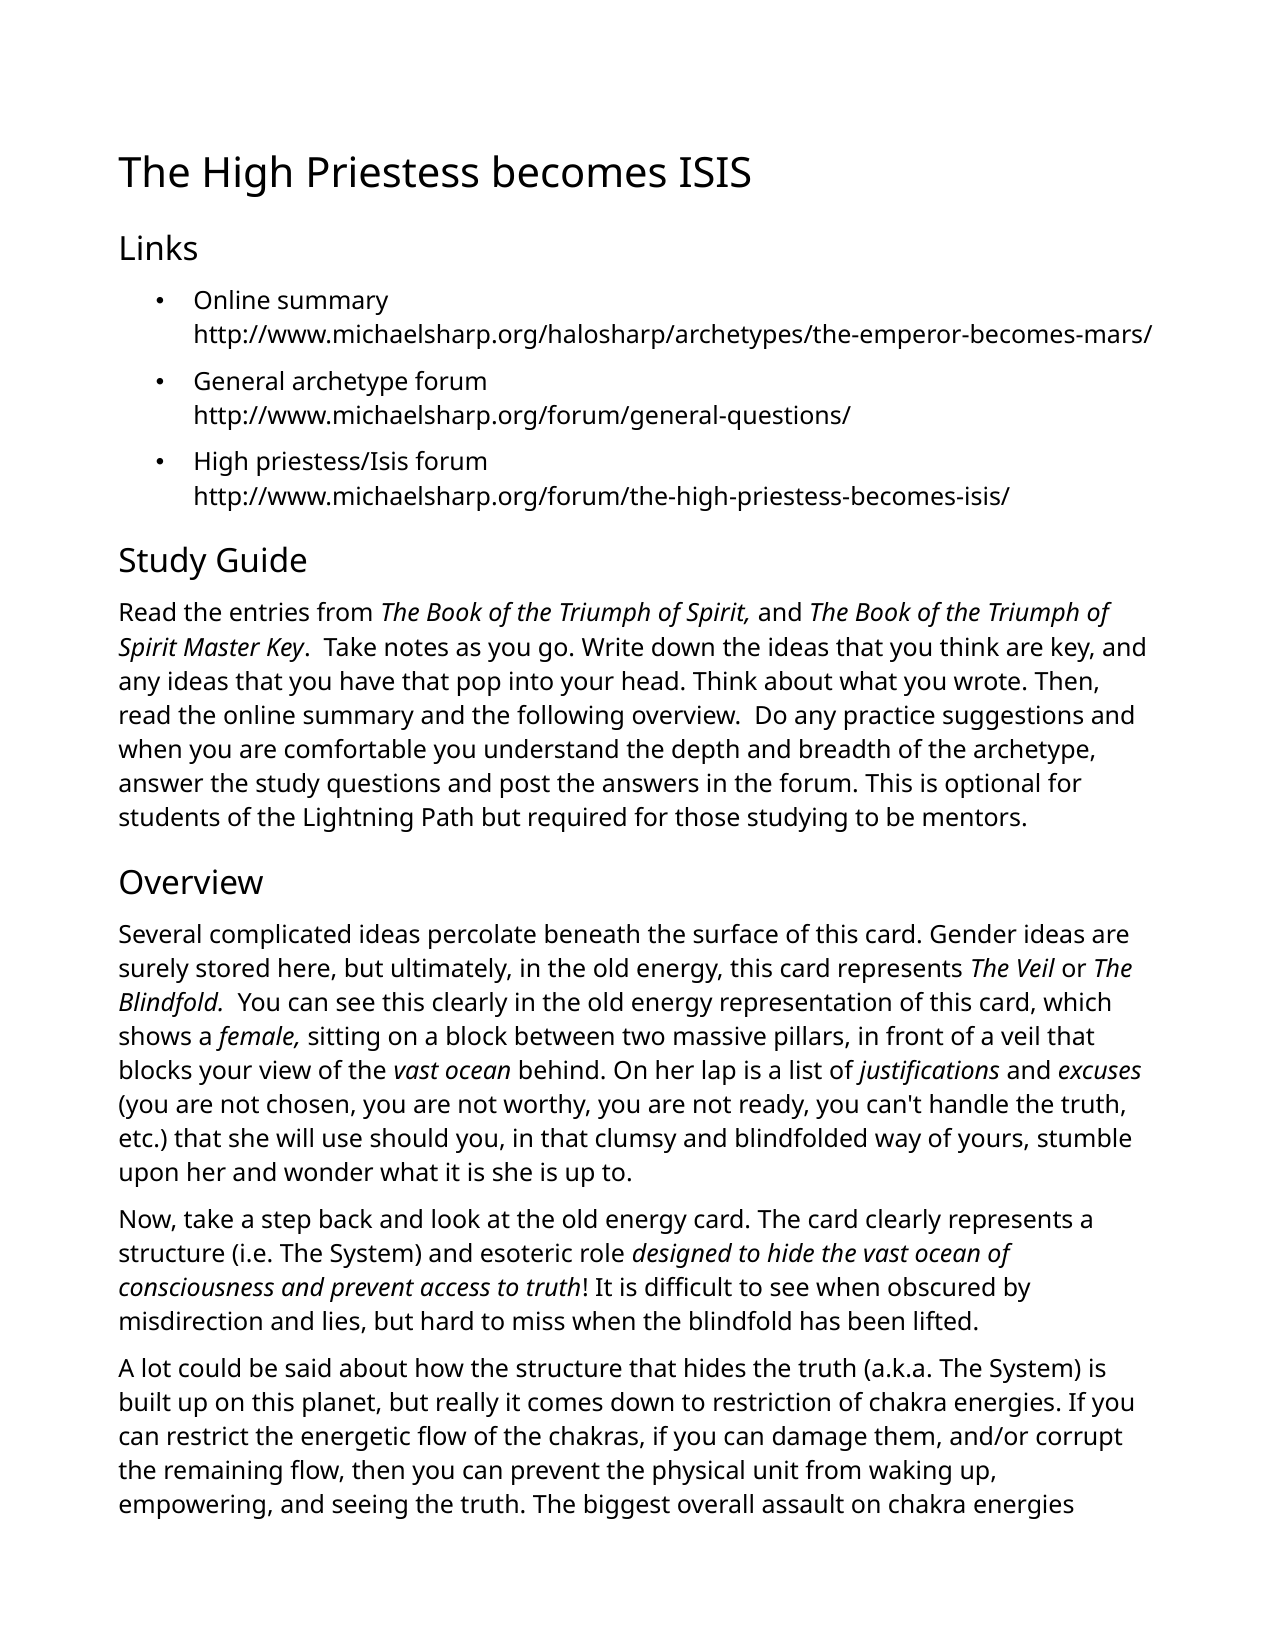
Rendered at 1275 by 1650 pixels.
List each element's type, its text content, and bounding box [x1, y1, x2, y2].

subtitle Overview [118, 858, 1157, 904]
list Online summary http://www.michaelsharp.org/halosharp/archetypes/the-emperor-becomes-mars/ [156, 283, 1157, 351]
subtitle The High Priestess becomes ISIS [118, 143, 1157, 200]
text Read the entries from The Book of the Triumph of Spirit, and The Book of the Triumph of Spirit Master Key. Take notes as you go. Write down the ideas that you think are key, and any ideas that you have that pop into your head. Think about what you wrote. Then, read the online summary and the following overview. Do any practice suggestions and when you are comfortable you understand the depth and breadth of the archetype, answer the study questions and post the answers in the forum. This is optional for students of the Lightning Path but required for those studying to be mentors. [118, 595, 1157, 833]
list General archetype forum http://www.michaelsharp.org/forum/general-questions/ [156, 363, 1157, 432]
subtitle Links [118, 225, 1157, 270]
subtitle Study Guide [118, 537, 1157, 583]
text Several complicated ideas percolate beneath the surface of this card. Gender ideas are surely stored here, but ultimately, in the old energy, this card represents The Veil or The Blindfold. You can see this clearly in the old energy representation of this card, which shows a female, sitting on a block between two massive pillars, in front of a veil that blocks your view of the vast ocean behind. On her lap is a list of justifications and excuses (you are not chosen, you are not worthy, you are not ready, you can't handle the truth, etc.) that she will use should you, in that clumsy and blindfolded way of yours, stumble upon her and wonder what it is she is up to. [118, 916, 1157, 1189]
list High priestess/Isis forum http://www.michaelsharp.org/forum/the-high-priestess-becomes-isis/ [156, 444, 1157, 512]
text A lot could be said about how the structure that hides the truth (a.k.a. The System) is built up on this planet, but really it comes down to restriction of chakra energies. If you can restrict the energetic flow of the chakras, if you can damage them, and/or corrupt the remaining flow, then you can prevent the physical unit from waking up, empowering, and seeing the truth. The biggest overall assault on chakra energies [118, 1350, 1157, 1521]
text Now, take a step back and look at the old energy card. The card clearly represents a structure (i.e. The System) and esoteric role designed to hide the vast ocean of consciousness and prevent access to truth! It is difficult to see when obscured by misdirection and lies, but hard to miss when the blindfold has been lifted. [118, 1201, 1157, 1338]
